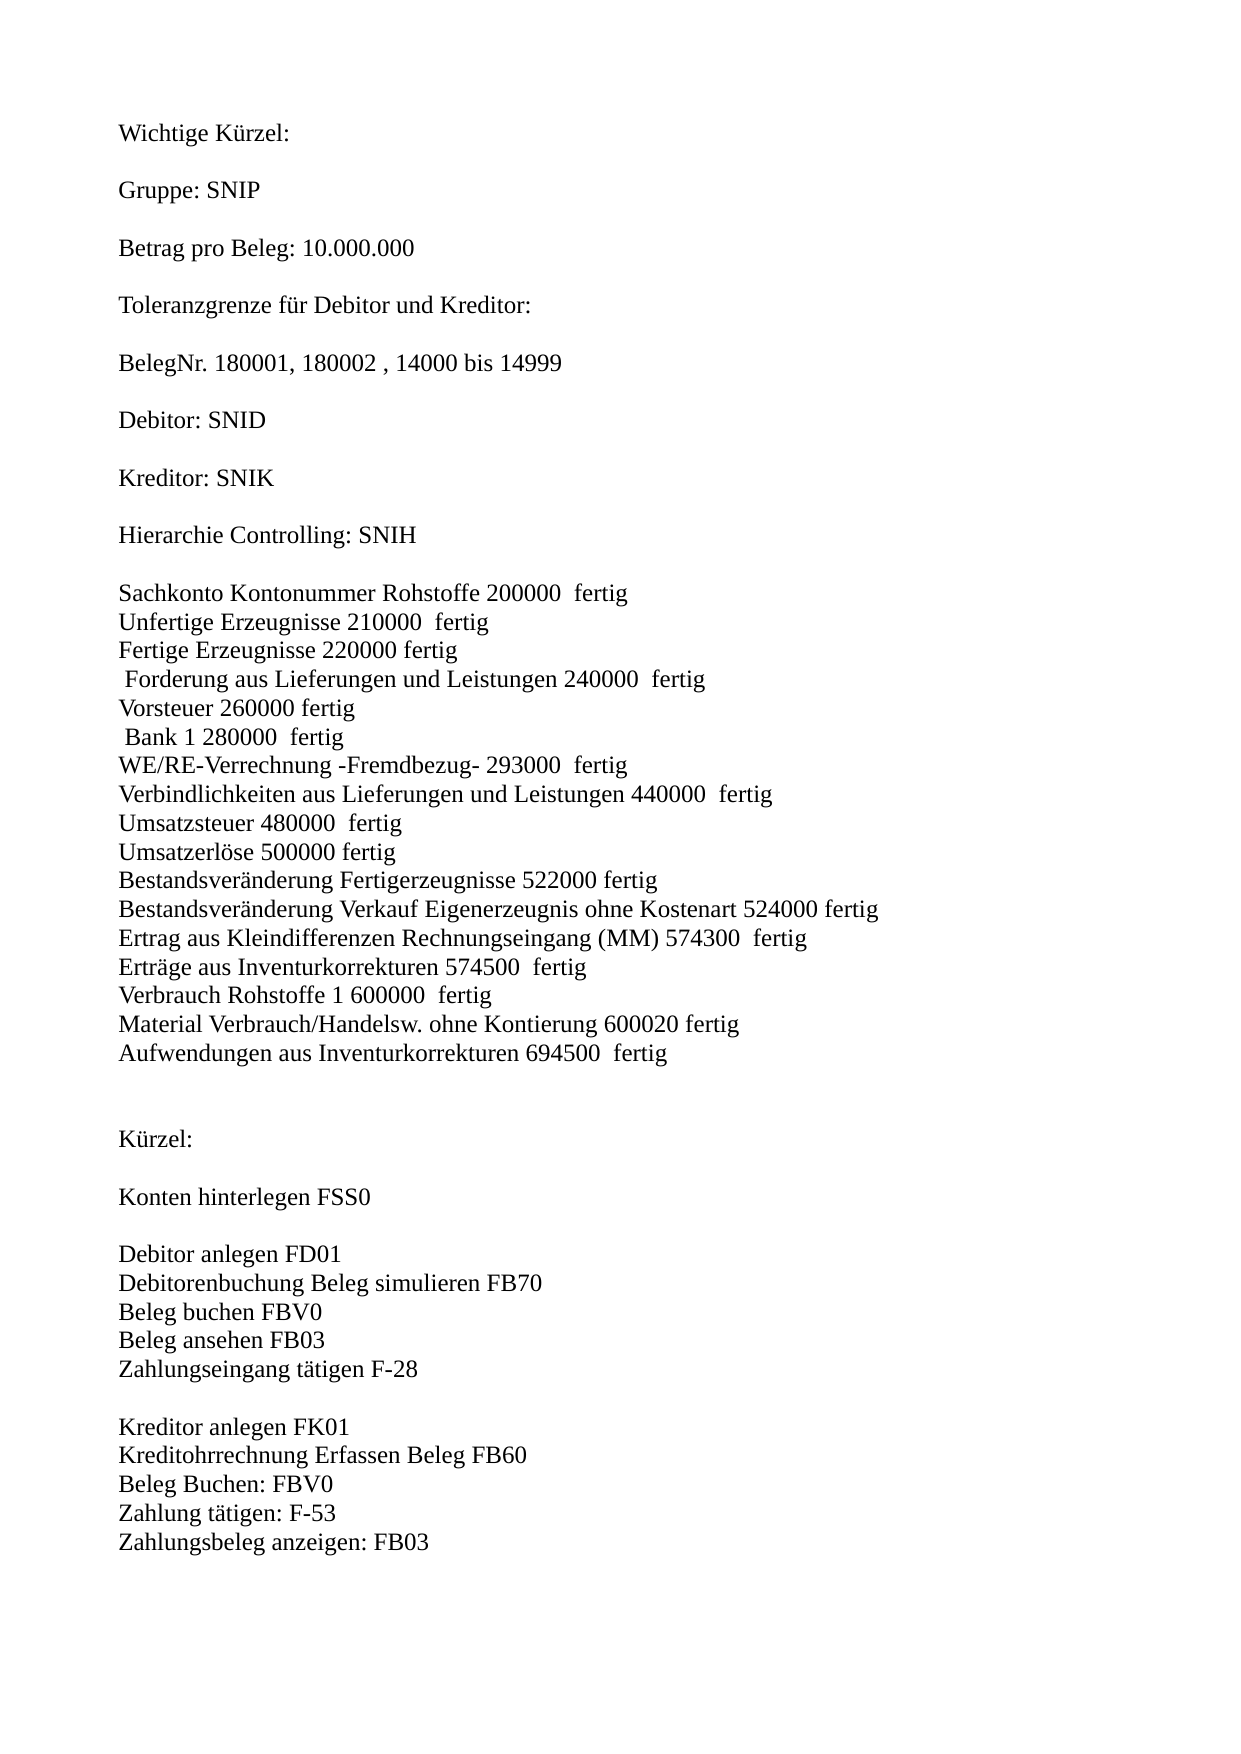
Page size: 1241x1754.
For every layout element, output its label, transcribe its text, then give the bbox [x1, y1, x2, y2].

text Kreditohrrechnung Erfassen Beleg FB60 [118, 1441, 1122, 1469]
text Debitor: SNID [118, 406, 1122, 434]
text Verbindlichkeiten aus Lieferungen und Leistungen 440000 fertig [118, 779, 1122, 808]
text Ertrag aus Kleindifferenzen Rechnungseingang (MM) 574300 fertig [118, 923, 1122, 952]
text Hierarchie Controlling: SNIH [118, 521, 1122, 549]
text Umsatzerlöse 500000 fertig [118, 837, 1122, 866]
text Fertige Erzeugnisse 220000 fertig [118, 636, 1122, 664]
text Kreditor anlegen FK01 [118, 1412, 1122, 1441]
text Unfertige Erzeugnisse 210000 fertig [118, 607, 1122, 636]
text Zahlungsbeleg anzeigen: FB03 [118, 1527, 1122, 1556]
text Erträge aus Inventurkorrekturen 574500 fertig [118, 952, 1122, 981]
text Verbrauch Rohstoffe 1 600000 fertig [118, 981, 1122, 1009]
text Material Verbrauch/Handelsw. ohne Kontierung 600020 fertig [118, 1009, 1122, 1038]
text Konten hinterlegen FSS0 [118, 1182, 1122, 1211]
text Toleranzgrenze für Debitor und Kreditor: [118, 291, 1122, 319]
text Kürzel: [118, 1124, 1122, 1153]
text Beleg ansehen FB03 [118, 1326, 1122, 1354]
text Forderung aus Lieferungen und Leistungen 240000 fertig [118, 664, 1122, 693]
text Beleg buchen FBV0 [118, 1297, 1122, 1326]
text Betrag pro Beleg: 10.000.000 [118, 233, 1122, 262]
text Gruppe: SNIP [118, 176, 1122, 204]
text Vorsteuer 260000 fertig [118, 693, 1122, 722]
text Umsatzsteuer 480000 fertig [118, 808, 1122, 837]
text Wichtige Kürzel: [118, 118, 1122, 147]
text Beleg Buchen: FBV0 [118, 1469, 1122, 1498]
text Debitorenbuchung Beleg simulieren FB70 [118, 1268, 1122, 1297]
text BelegNr. 180001, 180002 , 14000 bis 14999 [118, 348, 1122, 377]
text Bank 1 280000 fertig [118, 722, 1122, 751]
text Debitor anlegen FD01 [118, 1239, 1122, 1268]
text Zahlungseingang tätigen F-28 [118, 1354, 1122, 1383]
text Kreditor: SNIK [118, 463, 1122, 492]
text Bestandsveränderung Fertigerzeugnisse 522000 fertig [118, 866, 1122, 894]
text Sachkonto Kontonummer Rohstoffe 200000 fertig [118, 578, 1122, 607]
text Zahlung tätigen: F-53 [118, 1498, 1122, 1527]
text Aufwendungen aus Inventurkorrekturen 694500 fertig [118, 1038, 1122, 1067]
text WE/RE-Verrechnung -Fremdbezug- 293000 fertig [118, 751, 1122, 779]
text Bestandsveränderung Verkauf Eigenerzeugnis ohne Kostenart 524000 fertig [118, 894, 1122, 923]
